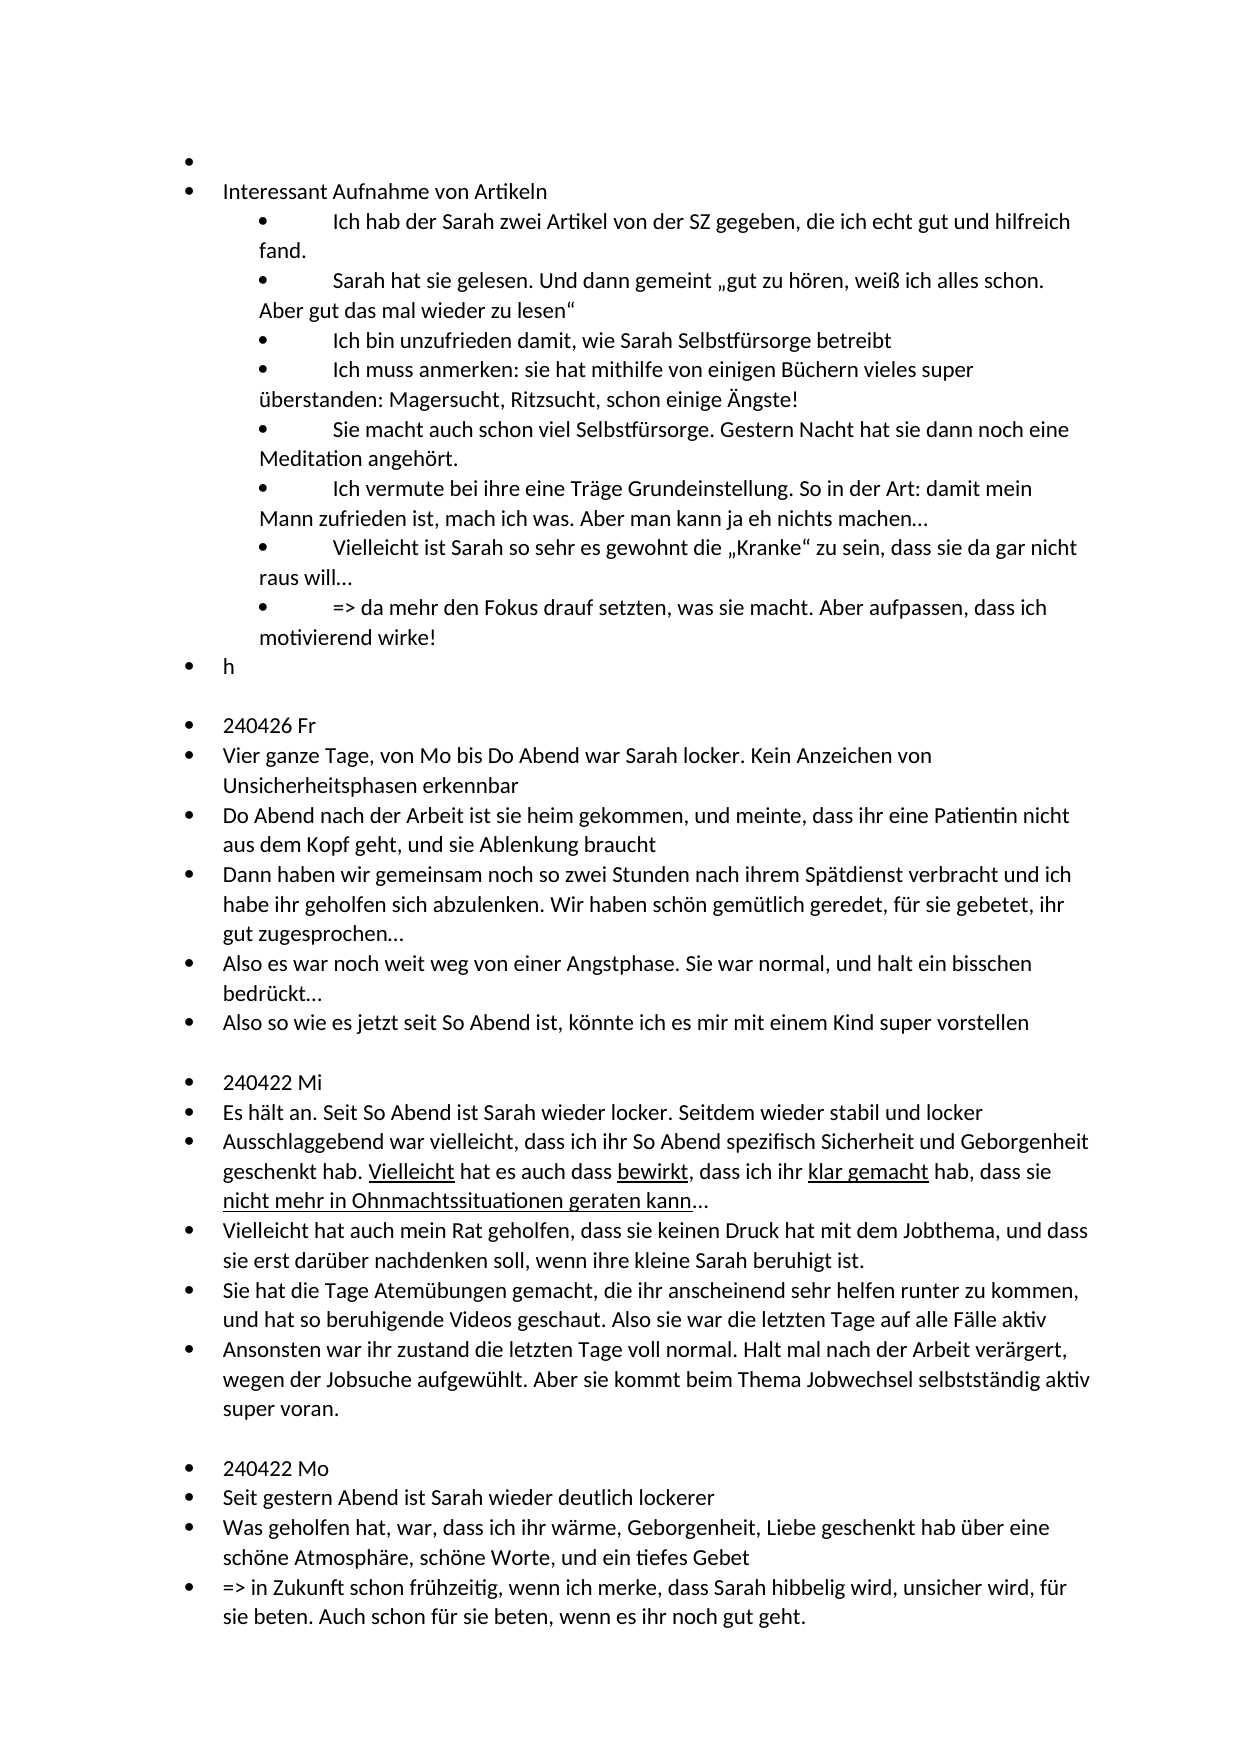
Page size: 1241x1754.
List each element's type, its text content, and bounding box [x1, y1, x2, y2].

list h [185, 652, 1093, 680]
list Also es war noch weit weg von einer Angstphase. Sie war normal, und halt ein bisschen bedrückt… [185, 949, 1093, 1007]
list 240426 Fr [185, 712, 1093, 740]
list Do Abend nach der Arbeit ist sie heim gekommen, und meinte, dass ihr eine Patientin nicht aus dem Kopf geht, und sie Ablenkung braucht [185, 801, 1093, 858]
list Was geholfen hat, war, dass ich ihr wärme, Geborgenheit, Liebe geschenkt hab über eine schöne Atmosphäre, schöne Worte, und ein tiefes Gebet [185, 1513, 1093, 1571]
list Also so wie es jetzt seit So Abend ist, könnte ich es mir mit einem Kind super vorstellen [185, 1008, 1093, 1037]
list Sie hat die Tage Atemübungen gemacht, die ihr anscheinend sehr helfen runter zu kommen, und hat so beruhigende Videos geschaut. Also sie war die letzten Tage auf alle Fälle aktiv [185, 1276, 1093, 1333]
list Vielleicht hat auch mein Rat geholfen, dass sie keinen Druck hat mit dem Jobthema, und dass sie erst darüber nachdenken soll, wenn ihre kleine Sarah beruhigt ist. [185, 1216, 1093, 1274]
list => in Zukunft schon frühzeitig, wenn ich merke, dass Sarah hibbelig wird, unsicher wird, für sie beten. Auch schon für sie beten, wenn es ihr noch gut geht. [185, 1573, 1093, 1630]
list Sarah hat sie gelesen. Und dann gemeint „gut zu hören, weiß ich alles schon. Aber gut das mal wieder zu lesen“ [259, 266, 1093, 324]
list 240422 Mi [185, 1068, 1093, 1096]
list Vier ganze Tage, von Mo bis Do Abend war Sarah locker. Kein Anzeichen von Unsicherheitsphasen erkennbar [185, 741, 1093, 799]
list Ausschlaggebend war vielleicht, dass ich ihr So Abend spezifisch Sicherheit und Geborgenheit geschenkt hab. Vielleicht hat es auch dass bewirkt, dass ich ihr klar gemacht hab, dass sie nicht mehr in Ohnmachtssituationen geraten kann… [185, 1127, 1093, 1215]
list 240422 Mo [185, 1454, 1093, 1482]
list Ansonsten war ihr zustand die letzten Tage voll normal. Halt mal nach der Arbeit verärgert, wegen der Jobsuche aufgewühlt. Aber sie kommt beim Thema Jobwechsel selbstständig aktiv super voran. [185, 1335, 1093, 1422]
list Ich muss anmerken: sie hat mithilfe von einigen Büchern vieles super überstanden: Magersucht, Ritzsucht, schon einige Ängste! [259, 355, 1093, 413]
list => da mehr den Fokus drauf setzten, was sie macht. Aber aufpassen, dass ich motivierend wirke! [259, 593, 1093, 651]
list Es hält an. Seit So Abend ist Sarah wieder locker. Seitdem wieder stabil und locker [185, 1098, 1093, 1126]
list Dann haben wir gemeinsam noch so zwei Stunden nach ihrem Spätdienst verbracht und ich habe ihr geholfen sich abzulenken. Wir haben schön gemütlich geredet, für sie gebetet, ihr gut zugesprochen… [185, 860, 1093, 947]
list Ich bin unzufrieden damit, wie Sarah Selbstfürsorge betreibt [259, 326, 1093, 354]
list Ich hab der Sarah zwei Artikel von der SZ gegeben, die ich echt gut und hilfreich fand. [259, 207, 1093, 265]
list Seit gestern Abend ist Sarah wieder deutlich lockerer [185, 1483, 1093, 1512]
list Vielleicht ist Sarah so sehr es gewohnt die „Kranke“ zu sein, dass sie da gar nicht raus will… [259, 533, 1093, 591]
list Ich vermute bei ihre eine Träge Grundeinstellung. So in der Art: damit mein Mann zufrieden ist, mach ich was. Aber man kann ja eh nichts machen… [259, 474, 1093, 532]
list Sie macht auch schon viel Selbstfürsorge. Gestern Nacht hat sie dann noch eine Meditation angehört. [259, 415, 1093, 472]
list Interessant Aufnahme von Artikeln [185, 177, 1093, 205]
